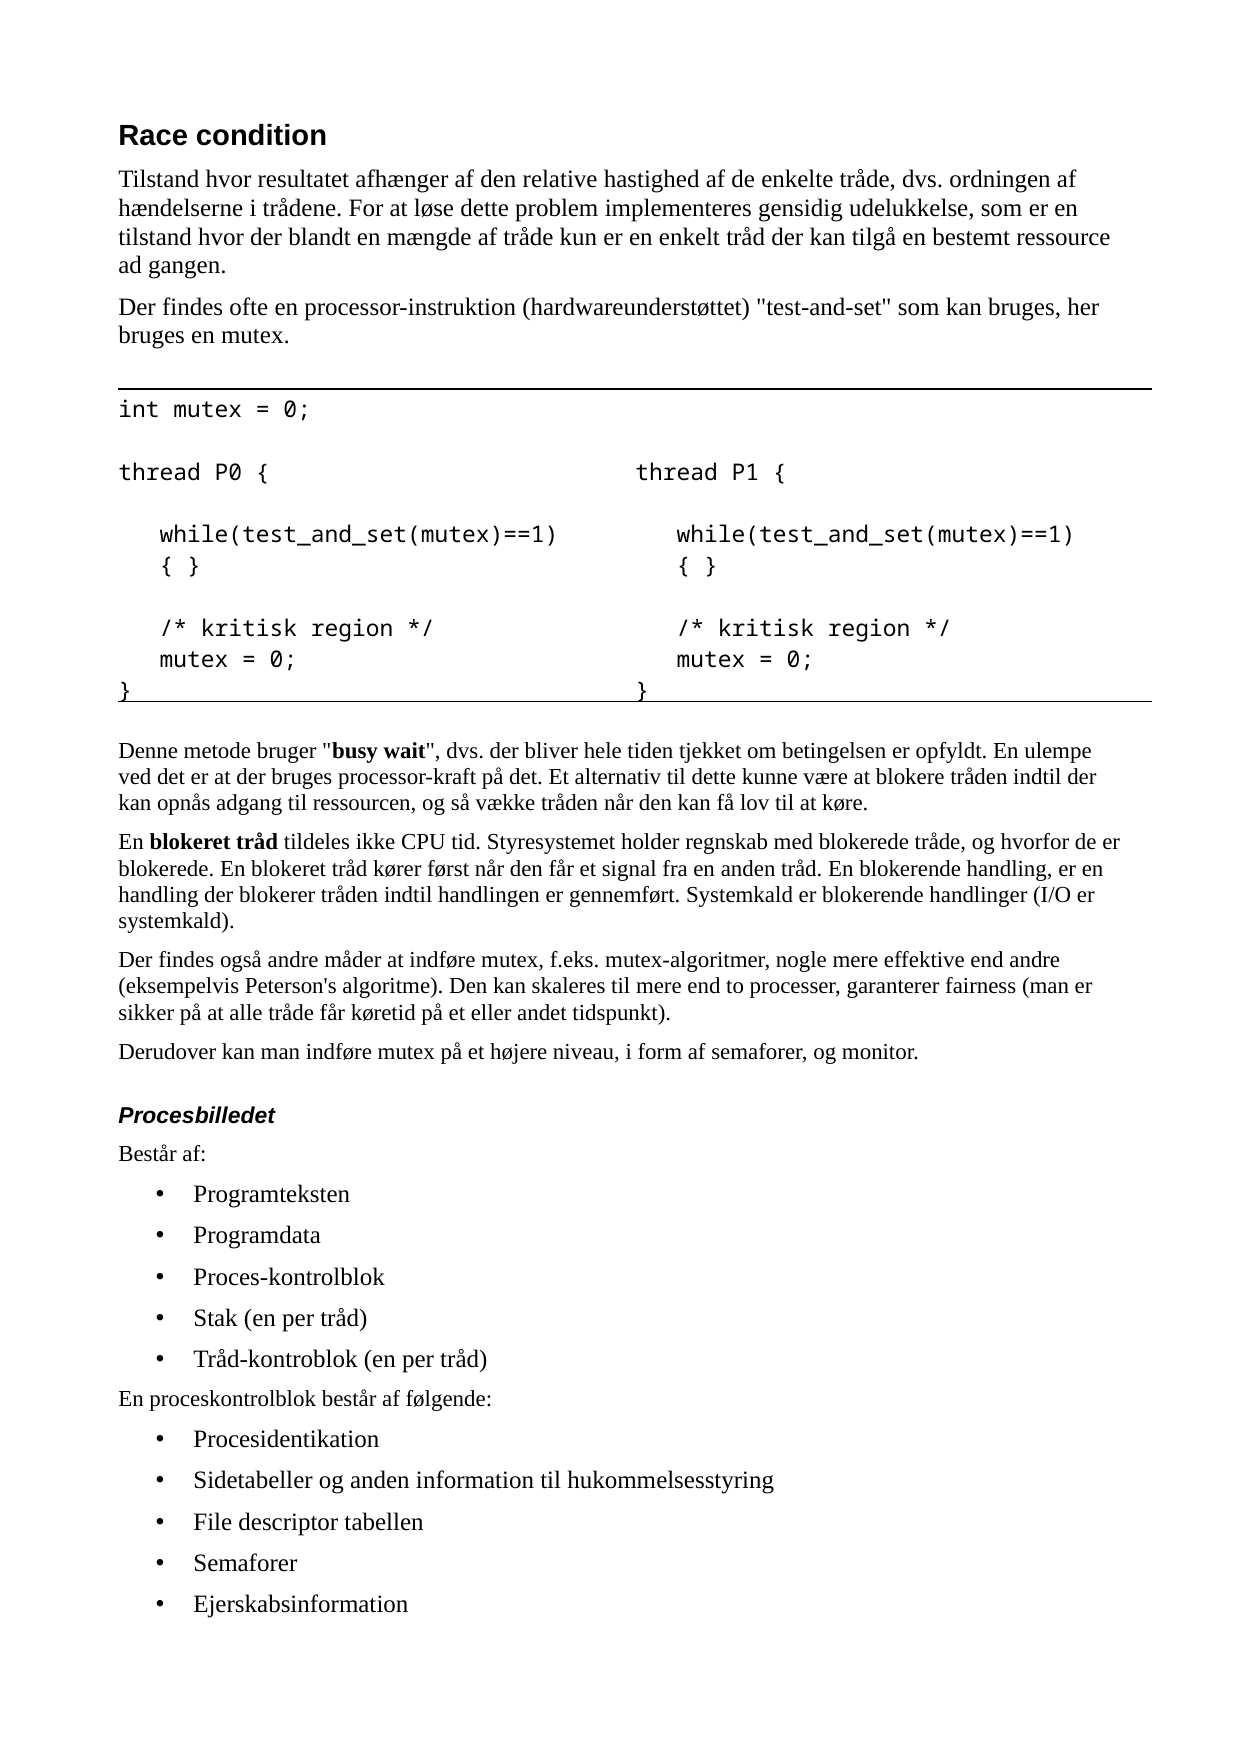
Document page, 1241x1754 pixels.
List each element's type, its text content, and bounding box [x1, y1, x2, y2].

text /* kritisk region */ /* kritisk region */ [118, 612, 1122, 643]
text Består af: [118, 1140, 1122, 1167]
list Ejerskabsinformation [156, 1589, 1122, 1618]
text En proceskontrolblok består af følgende: [118, 1386, 1122, 1412]
text thread P0 { thread P1 { [118, 455, 1122, 487]
text } } [118, 674, 1122, 701]
text Der findes ofte en processor-instruktion (hardwareunderstøttet) "test-and-set" som kan bruges, her bruges en mutex. [118, 292, 1122, 349]
list Procesidentikation [156, 1424, 1122, 1453]
list Programdata [156, 1221, 1122, 1249]
text En blokeret tråd tildeles ikke CPU tid. Styresystemet holder regnskab med blokerede tråde, og hvorfor de er blokerede. En blokeret tråd kører først når den får et signal fra en anden tråd. En blokerende handling, er en handling der blokerer tråden indtil handlingen er gennemført. Systemkald er blokerende handlinger (I/O er systemkald). [118, 828, 1122, 934]
subtitle Procesbilledet [118, 1102, 1122, 1128]
text Der findes også andre måder at indføre mutex, f.eks. mutex-algoritmer, nogle mere effektive end andre (eksempelvis Peterson's algoritme). Den kan skaleres til mere end to processer, garanterer fairness (man er sikker på at alle tråde får køretid på et eller andet tidspunkt). [118, 946, 1122, 1025]
text { } { } [118, 549, 1122, 580]
text while(test_and_set(mutex)==1) while(test_and_set(mutex)==1) [118, 518, 1122, 549]
text Denne metode bruger "busy wait", dvs. der bliver hele tiden tjekket om betingelsen er opfyldt. En ulempe ved det er at der bruges processor-kraft på det. Et alternativ til dette kunne være at blokere tråden indtil der kan opnås adgang til ressourcen, og så vække tråden når den kan få lov til at køre. [118, 737, 1122, 816]
subtitle Race condition [118, 118, 1122, 152]
list Tråd-kontroblok (en per tråd) [156, 1344, 1122, 1373]
list Sidetabeller og anden information til hukommelsesstyring [156, 1466, 1122, 1494]
list Programteksten [156, 1179, 1122, 1208]
list Semaforer [156, 1548, 1122, 1577]
text mutex = 0; mutex = 0; [118, 643, 1122, 674]
list Proces-kontrolblok [156, 1262, 1122, 1291]
text Tilstand hvor resultatet afhænger af den relative hastighed af de enkelte tråde, dvs. ordningen af hændelserne i trådene. For at løse dette problem implementeres gensidig udelukkelse, som er en tilstand hvor der blandt en mængde af tråde kun er en enkelt tråd der kan tilgå en bestemt ressource ad gangen. [118, 164, 1122, 279]
list File descriptor tabellen [156, 1507, 1122, 1536]
list Stak (en per tråd) [156, 1303, 1122, 1332]
text int mutex = 0; [118, 393, 1122, 424]
text Derudover kan man indføre mutex på et højere niveau, i form af semaforer, og monitor. [118, 1038, 1122, 1064]
